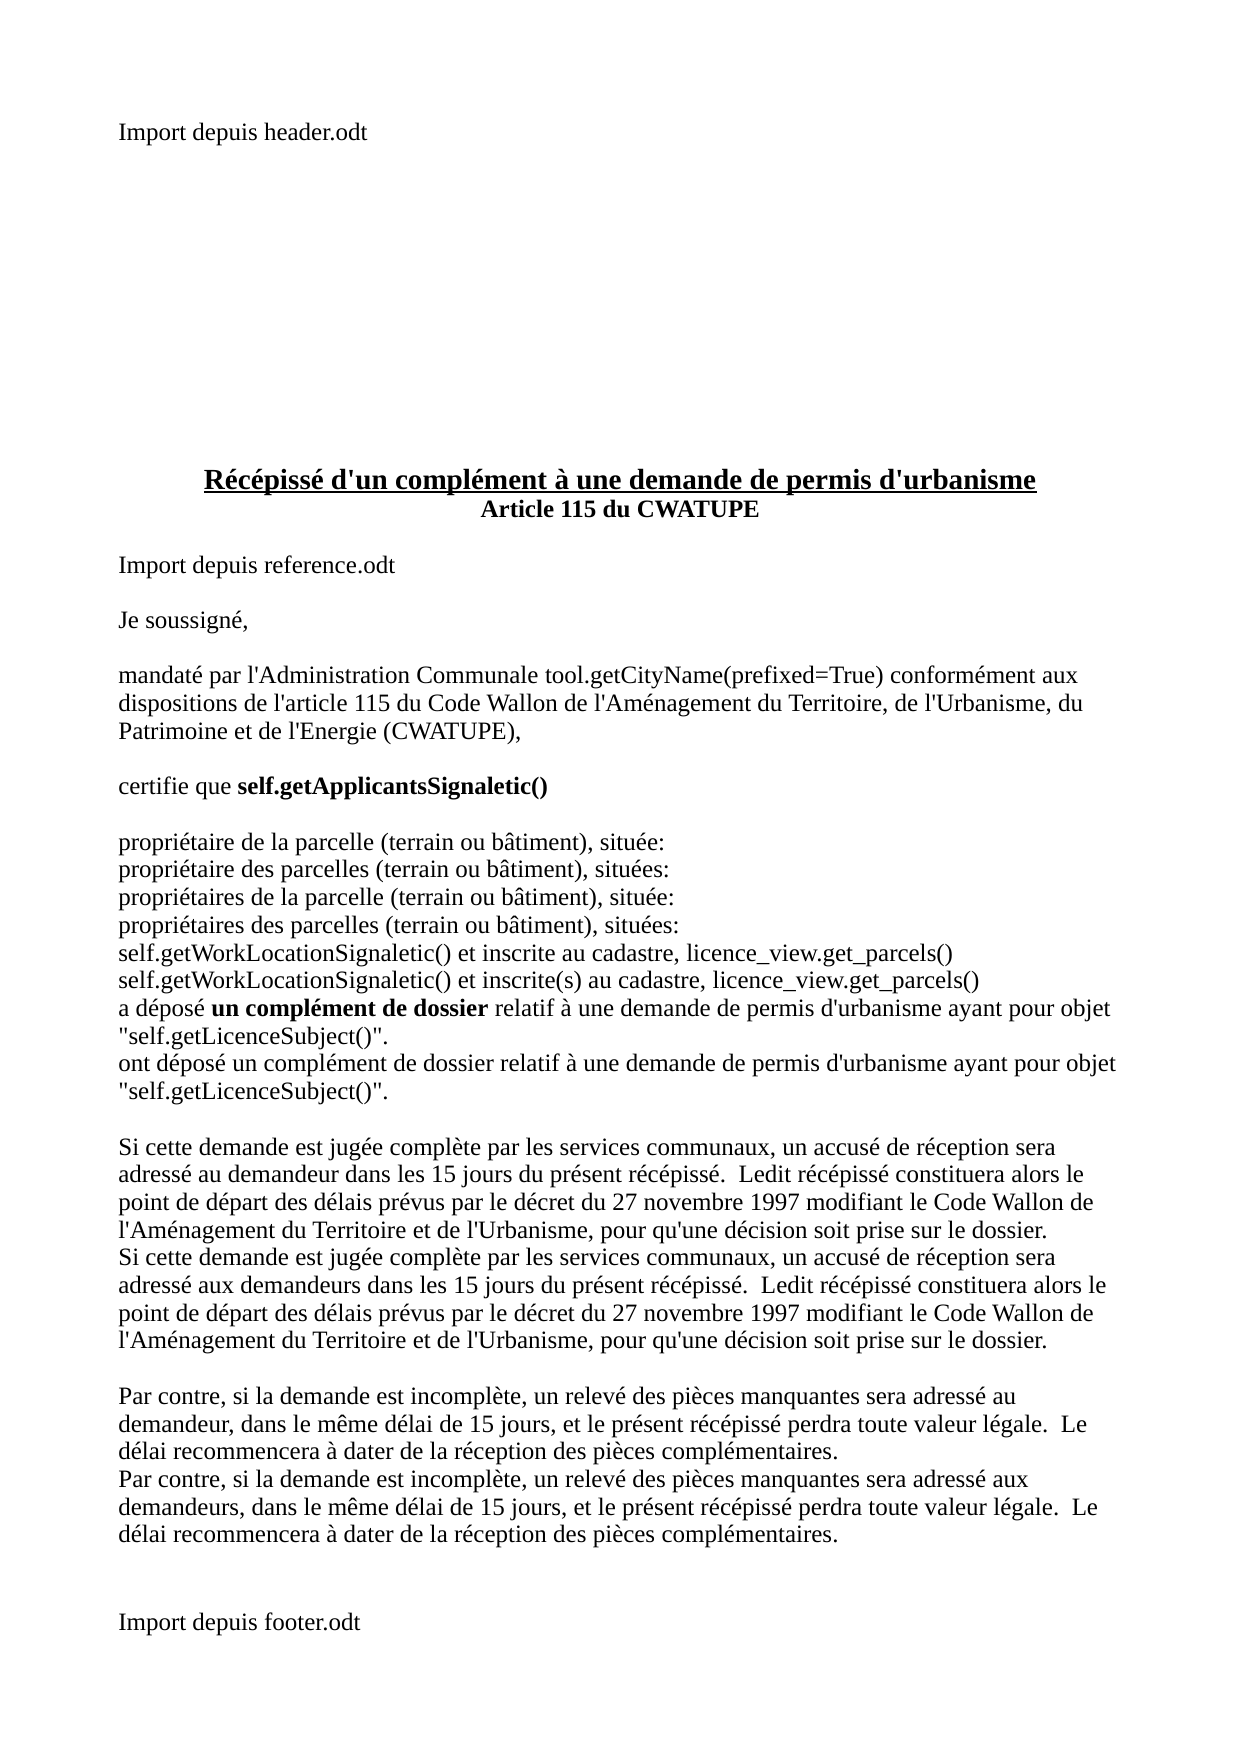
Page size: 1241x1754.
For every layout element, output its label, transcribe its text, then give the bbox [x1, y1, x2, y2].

text Par contre, si la demande est incomplète, un relevé des pièces manquantes sera adressé au demandeur, dans le même délai de 15 jours, et le présent récépissé perdra toute valeur légale. Le délai recommencera à dater de la réception des pièces complémentaires. [118, 1382, 1122, 1465]
title Récépissé d'un complément à une demande de permis d'urbanisme [118, 463, 1122, 495]
text propriétaire des parcelles (terrain ou bâtiment), situées: [118, 856, 1122, 883]
text propriétaire de la parcelle (terrain ou bâtiment), située: [118, 828, 1122, 856]
text mandaté par l'Administration Communale tool.getCityName(prefixed=True) conformément aux dispositions de l'article 115 du Code Wallon de l'Aménagement du Territoire, de l'Urbanisme, du Patrimoine et de l'Energie (CWATUPE), [118, 662, 1122, 745]
text Si cette demande est jugée complète par les services communaux, un accusé de réception sera adressé aux demandeurs dans les 15 jours du présent récépissé. Ledit récépissé constituera alors le point de départ des délais prévus par le décret du 27 novembre 1997 modifiant le Code Wallon de l'Aménagement du Territoire et de l'Urbanisme, pour qu'une décision soit prise sur le dossier. [118, 1243, 1122, 1354]
text self.getWorkLocationSignaletic() et inscrite(s) au cadastre, licence_view.get_parcels() [118, 966, 1122, 994]
text Si cette demande est jugée complète par les services communaux, un accusé de réception sera adressé au demandeur dans les 15 jours du présent récépissé. Ledit récépissé constituera alors le point de départ des délais prévus par le décret du 27 novembre 1997 modifiant le Code Wallon de l'Aménagement du Territoire et de l'Urbanisme, pour qu'une décision soit prise sur le dossier. [118, 1133, 1122, 1243]
text certifie que self.getApplicantsSignaletic() [118, 772, 1122, 800]
text propriétaires des parcelles (terrain ou bâtiment), situées: [118, 911, 1122, 939]
text Je soussigné, [118, 606, 1122, 634]
text self.getWorkLocationSignaletic() et inscrite au cadastre, licence_view.get_parcels() [118, 939, 1122, 966]
text Import depuis reference.odt [118, 551, 1122, 578]
text a déposé un complément de dossier relatif à une demande de permis d'urbanisme ayant pour objet "self.getLicenceSubject()". [118, 994, 1122, 1049]
text Import depuis header.odt [118, 118, 539, 146]
text Par contre, si la demande est incomplète, un relevé des pièces manquantes sera adressé aux demandeurs, dans le même délai de 15 jours, et le présent récépissé perdra toute valeur légale. Le délai recommencera à dater de la réception des pièces complémentaires. [118, 1465, 1122, 1548]
text ont déposé un complément de dossier relatif à une demande de permis d'urbanisme ayant pour objet "self.getLicenceSubject()". [118, 1049, 1122, 1105]
title Article 115 du CWATUPE [118, 495, 1122, 523]
text propriétaires de la parcelle (terrain ou bâtiment), située: [118, 883, 1122, 911]
